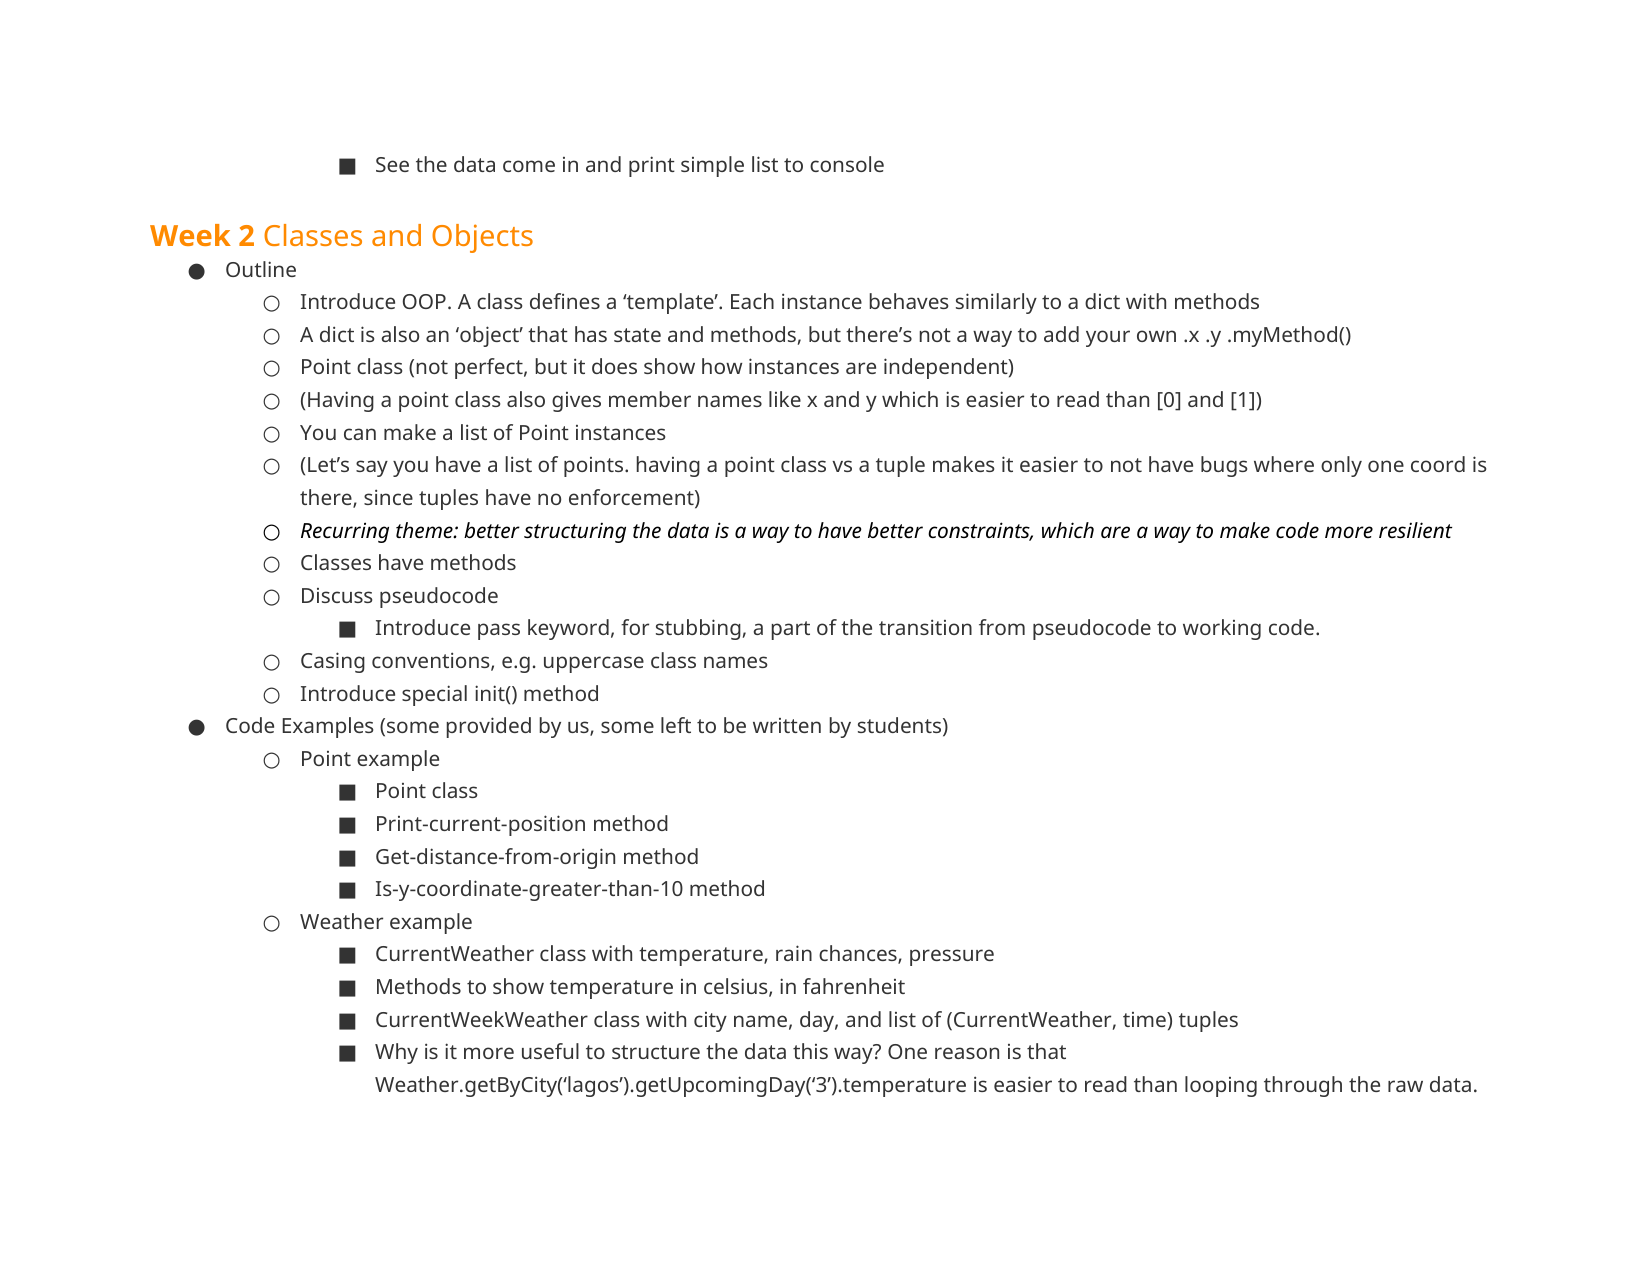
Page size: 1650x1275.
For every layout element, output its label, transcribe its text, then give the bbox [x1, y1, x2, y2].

list Code Examples (some provided by us, some left to be written by students) [187, 711, 1500, 740]
list CurrentWeekWeather class with city name, day, and list of (CurrentWeather, time) tuples [337, 1005, 1500, 1033]
list Print-current-position method [337, 809, 1500, 838]
list A dict is also an ‘object’ that has state and methods, but there’s not a way to add your own .x .y .myMethod() [262, 320, 1500, 348]
list Introduce special init() method [262, 679, 1500, 707]
list CurrentWeather class with temperature, rain chances, pressure [337, 939, 1500, 968]
list Point class (not perfect, but it does show how instances are independent) [262, 353, 1500, 381]
list Introduce OOP. A class defines a ‘template’. Each instance behaves similarly to a dict with methods [262, 287, 1500, 316]
list Get-distance-from-origin method [337, 842, 1500, 870]
list (Having a point class also gives member names like x and y which is easier to read than [0] and [1]) [262, 385, 1500, 414]
list Introduce pass keyword, for stubbing, a part of the transition from pseudocode to working code. [337, 613, 1500, 642]
list Methods to show temperature in celsius, in fahrenheit [337, 972, 1500, 1001]
list Discuss pseudocode [262, 581, 1500, 609]
list Recurring theme: better structuring the data is a way to have better constraints, which are a way to make code more resilient [262, 516, 1500, 544]
list Is-y-coordinate-greater-than-10 method [337, 874, 1500, 903]
list Classes have methods [262, 548, 1500, 577]
list You can make a list of Point instances [262, 418, 1500, 446]
list Casing conventions, e.g. uppercase class names [262, 646, 1500, 674]
list See the data come in and print simple list to console [337, 150, 1500, 178]
list Point example [262, 744, 1500, 772]
list (Let’s say you have a list of points. having a point class vs a tuple makes it easier to not have bugs where only one coord is there, since tuples have no enforcement) [262, 451, 1500, 512]
list Outline [187, 255, 1500, 283]
list Weather example [262, 907, 1500, 935]
list Point class [337, 777, 1500, 805]
subtitle Week 2 Classes and Objects [150, 215, 1500, 255]
list Why is it more useful to structure the data this way? One reason is that Weather.getByCity(‘lagos’).getUpcomingDay(‘3’).temperature is easier to read than looping through the raw data. [337, 1037, 1500, 1098]
